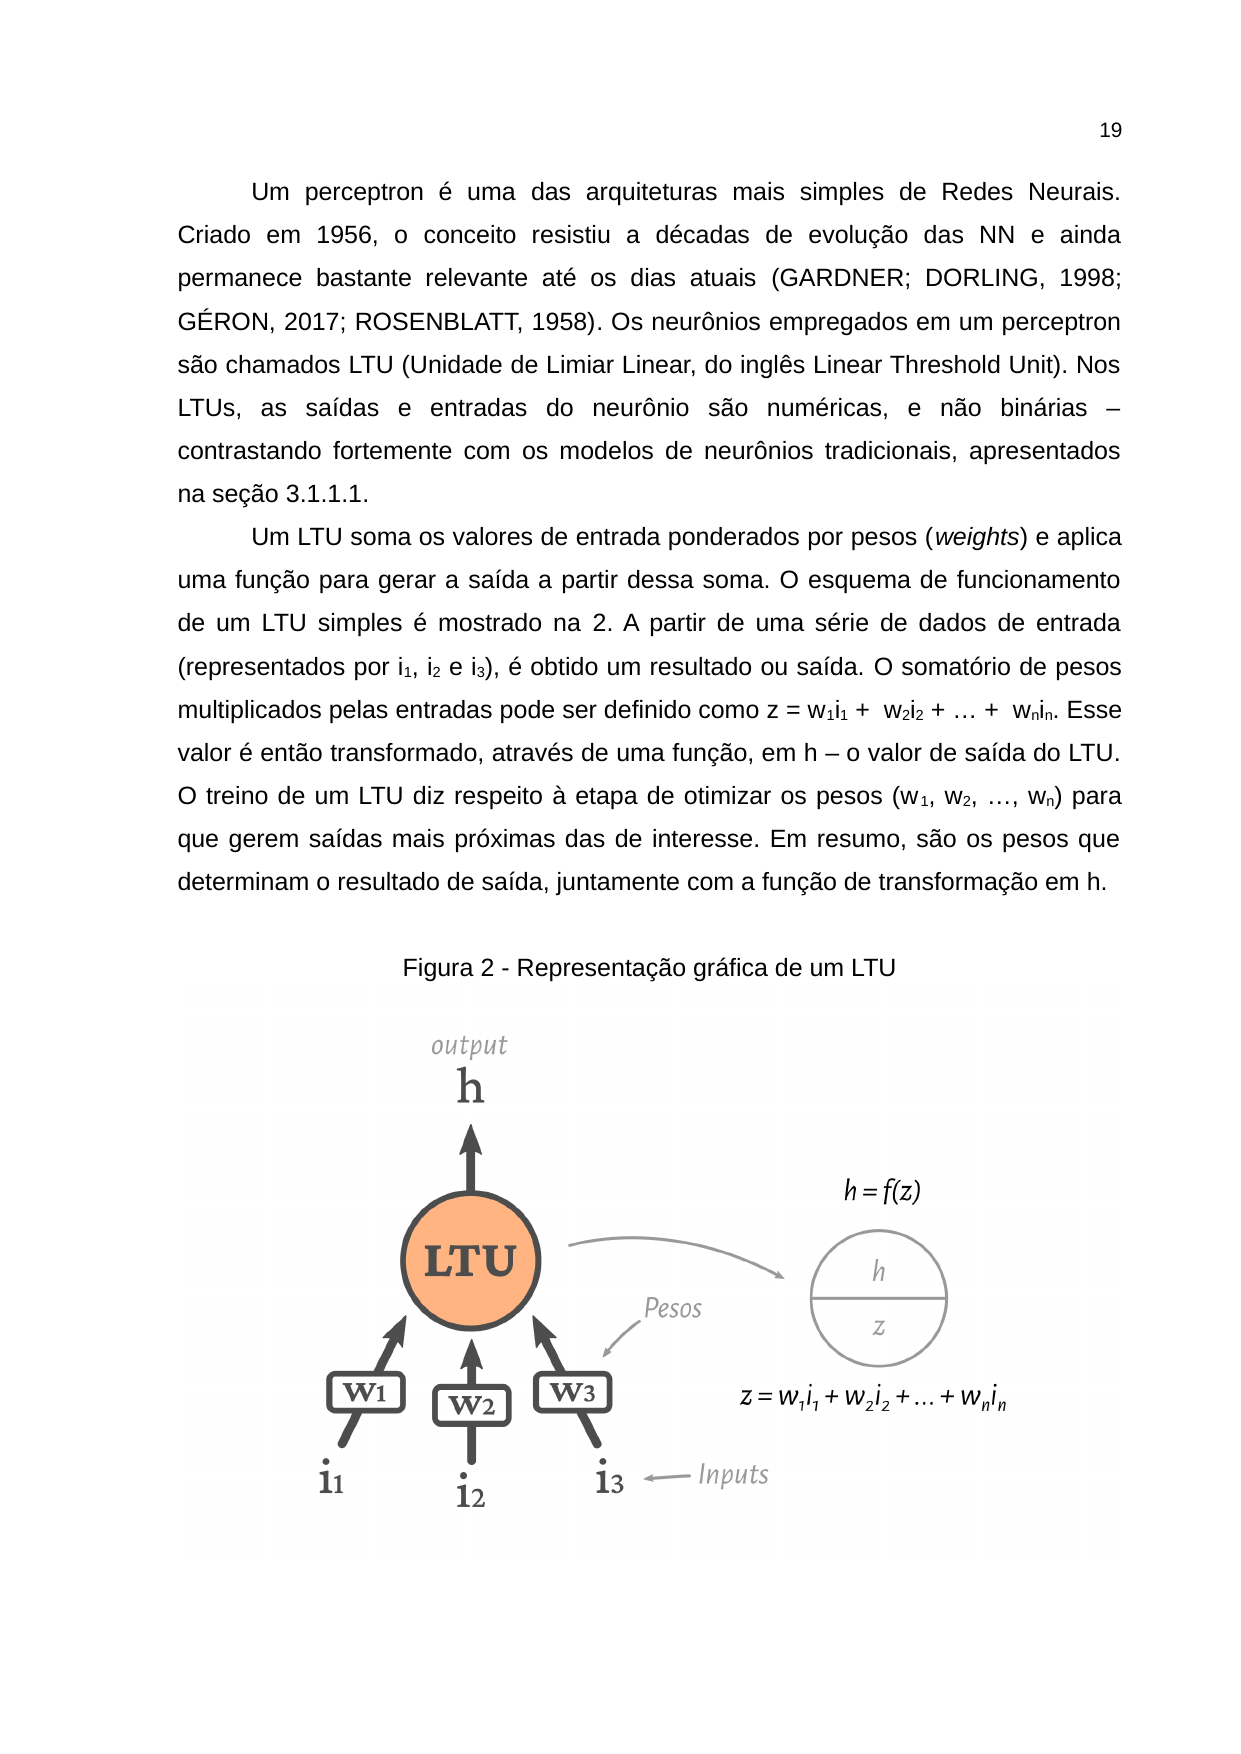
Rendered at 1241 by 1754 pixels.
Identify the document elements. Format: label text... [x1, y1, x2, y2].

text Figura 2 - Representação gráfica de um LTU [177, 953, 1122, 982]
text Um perceptron é uma das arquiteturas mais simples de Redes Neurais. Criado em 1956, o conceito resistiu a décadas de evolução das NN e ainda permanece bastante relevante até os dias atuais (GARDNER; DORLING, 1998; GÉRON, 2017; ROSENBLATT, 1958). Os neurônios empregados em um perceptron são chamados LTU (Unidade de Limiar Linear, do inglês Linear Threshold Unit). Nos LTUs, as saídas e entradas do neurônio são numéricas, e não binárias – contrastando fortemente com os modelos de neurônios tradicionais, apresentados na seção 3.1.1.1. [177, 177, 1122, 508]
text Um LTU soma os valores de entrada ponderados por pesos (weights) e aplica uma função para gerar a saída a partir dessa soma. O esquema de funcionamento de um LTU simples é mostrado na Figura 2. A partir de uma série de dados de entrada (representados por i1, i2 e i3), é obtido um resultado ou saída. O somatório de pesos multiplicados pelas entradas pode ser definido como z = w1i1 + w2i2 + … + wnin. Esse valor é então transformado, através de uma função, em h – o valor de saída do LTU. O treino de um LTU diz respeito à etapa de otimizar os pesos (w1, w2, …, wn) para que gerem saídas mais próximas das de interesse. Em resumo, são os pesos que determinam o resultado de saída, juntamente com a função de transformação em h. [177, 522, 1122, 896]
picture [177, 982, 1123, 1559]
